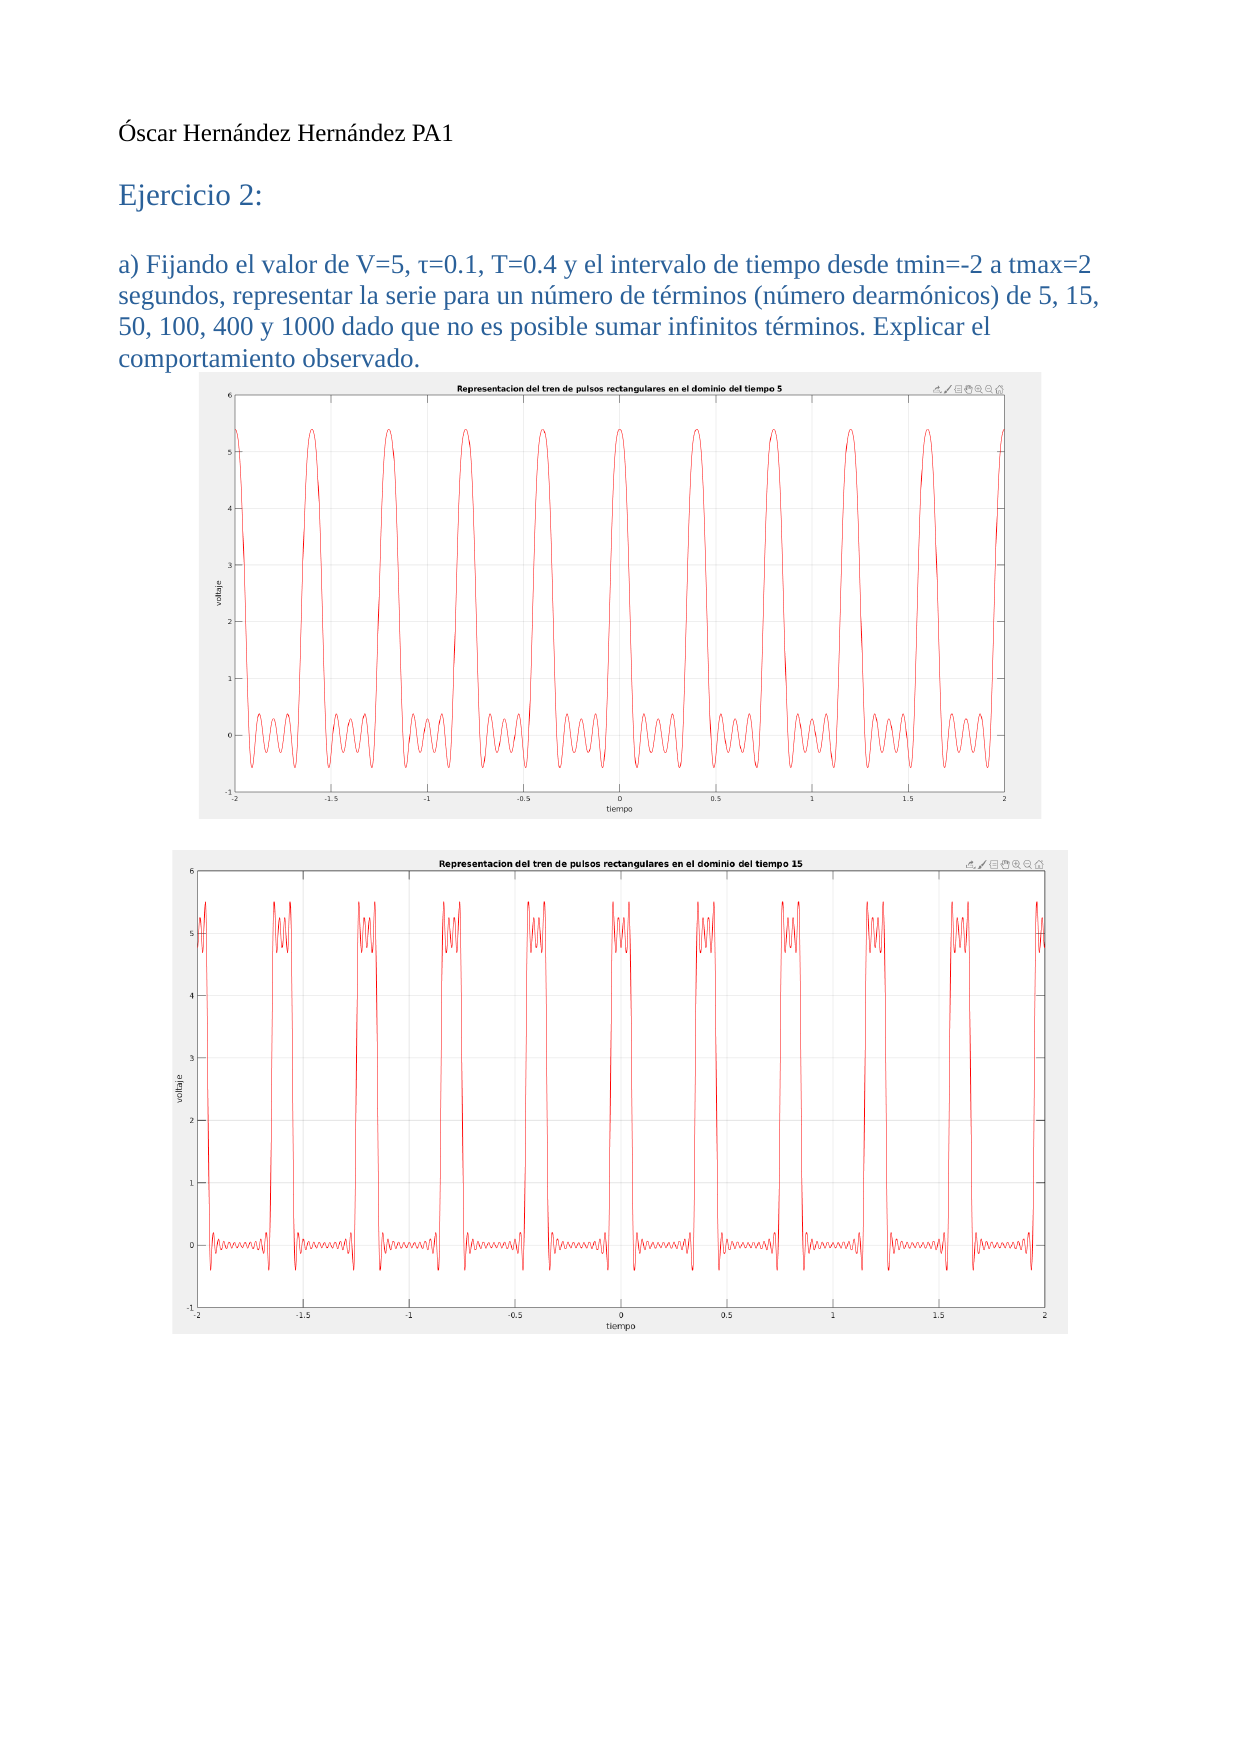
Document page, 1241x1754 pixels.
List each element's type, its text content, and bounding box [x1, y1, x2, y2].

picture [198, 372, 1042, 819]
text Ejercicio 2: [118, 176, 1122, 212]
text a) Fijando el valor de V=5, τ=0.1, T=0.4 y el intervalo de tiempo desde tmin=-2 a tmax=2 segundos, representar la serie para un número de términos (número dearmónicos) de 5, 15, 50, 100, 400 y 1000 dado que no es posible sumar infinitos términos. Explicar el comportamiento observado. [118, 248, 1122, 373]
picture [172, 850, 1068, 1334]
